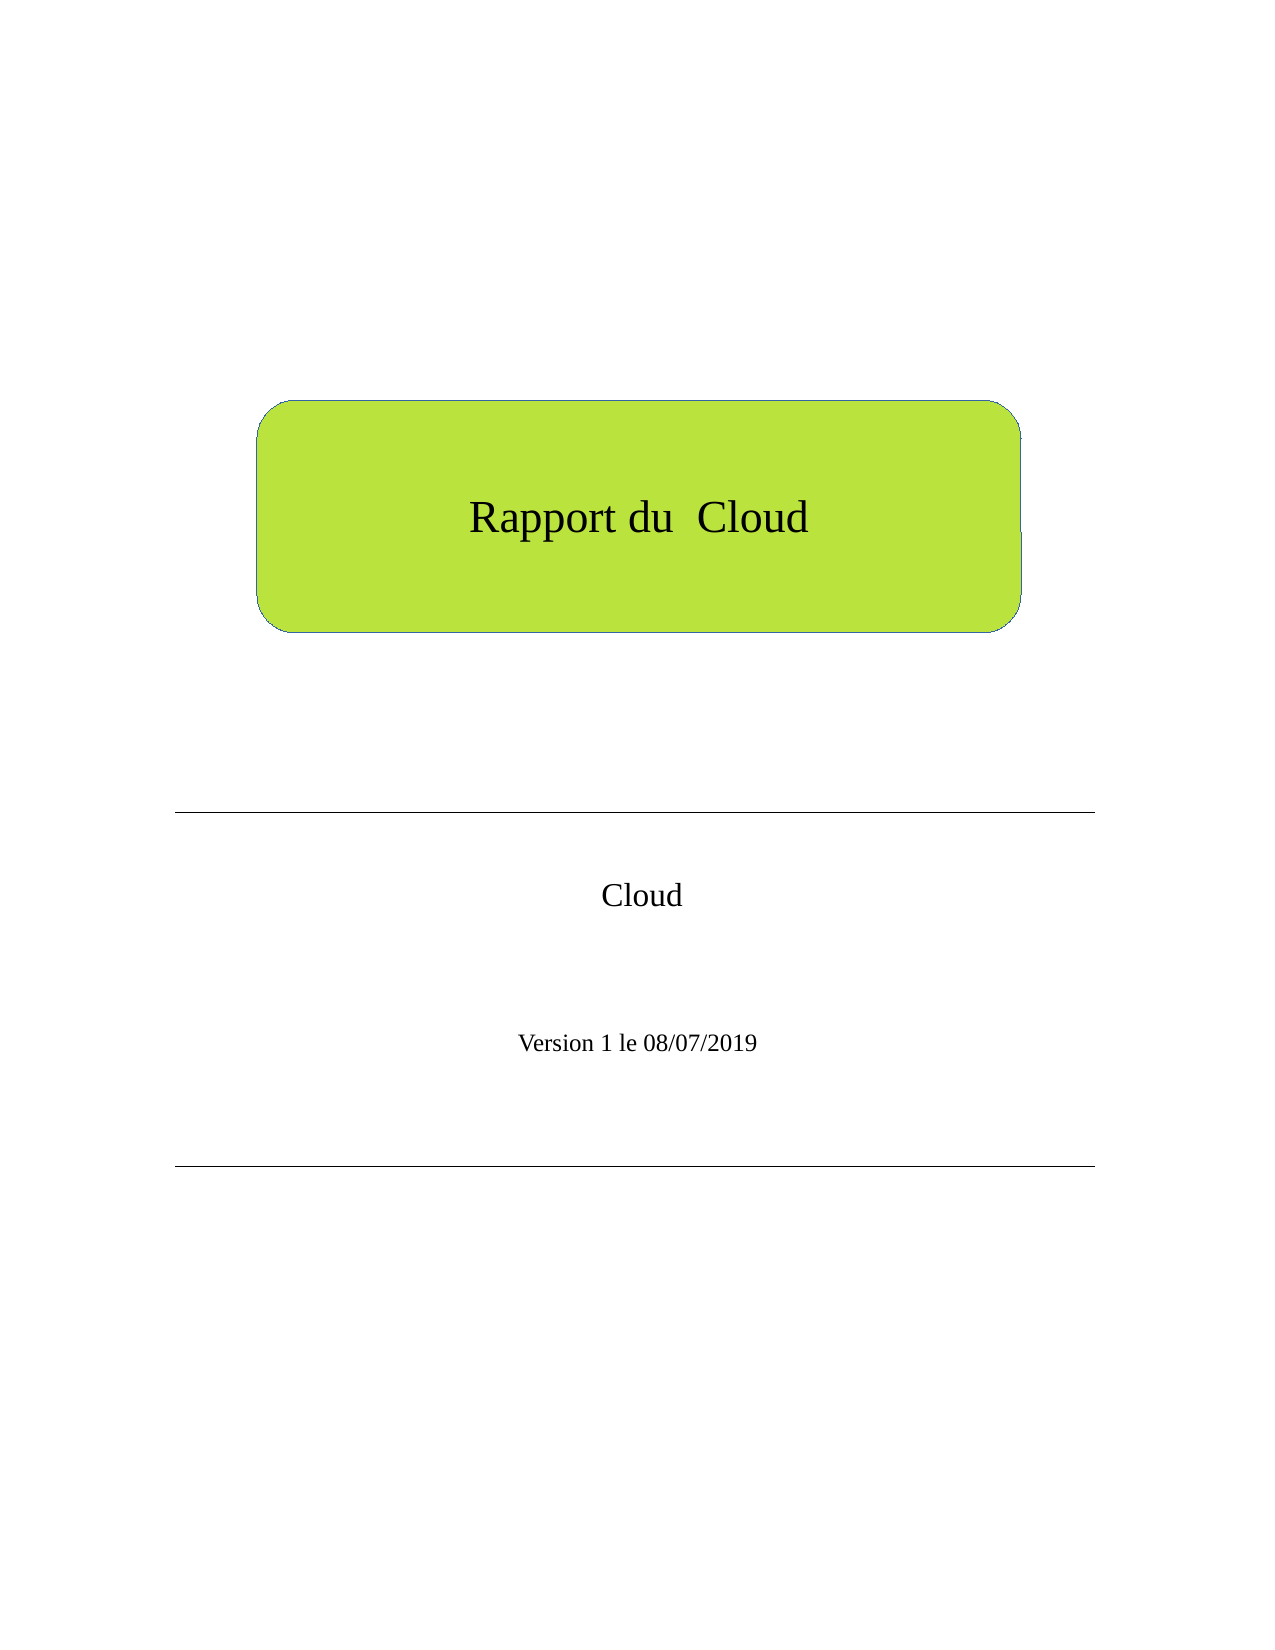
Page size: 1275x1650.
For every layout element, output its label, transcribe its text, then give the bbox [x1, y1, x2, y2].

text Version 1 le 08/07/2019 [118, 1028, 1157, 1057]
text Cloud [118, 875, 1157, 913]
